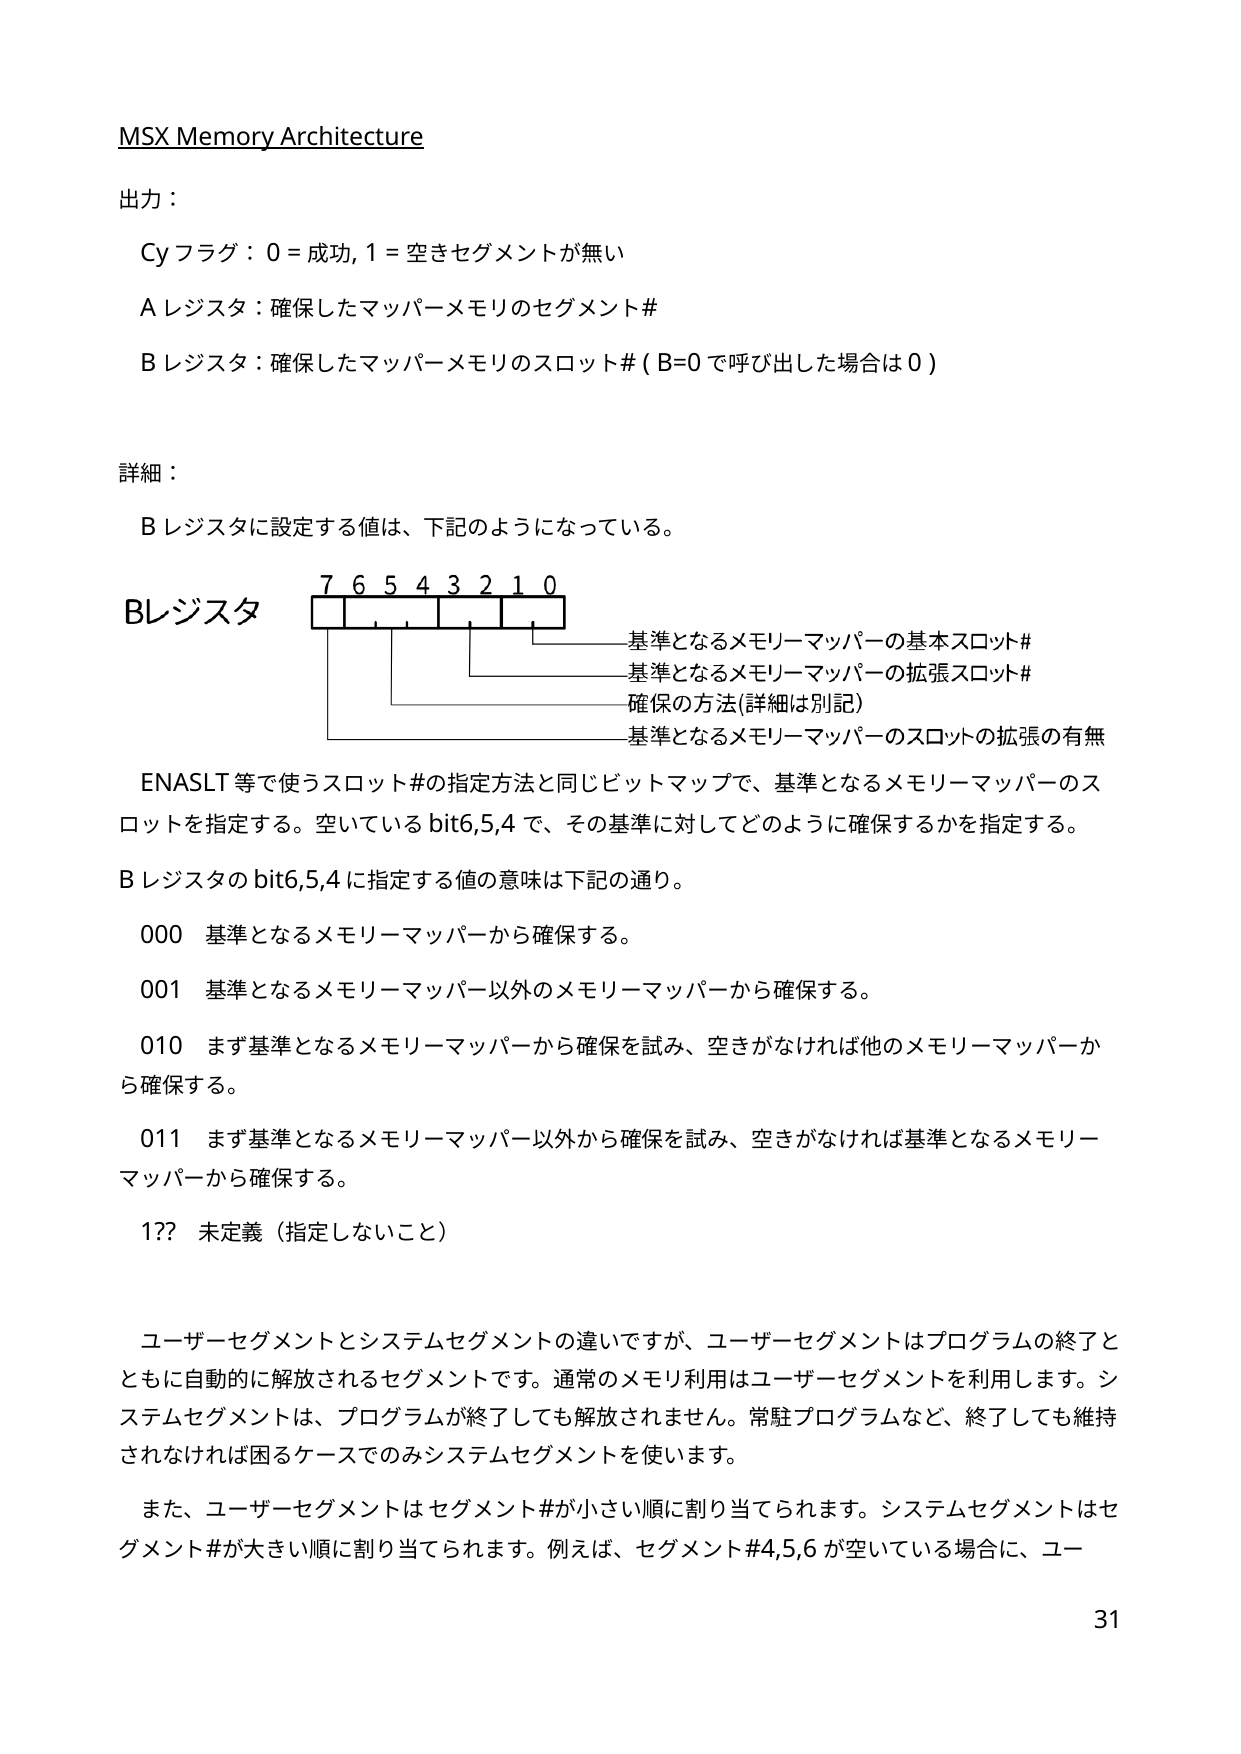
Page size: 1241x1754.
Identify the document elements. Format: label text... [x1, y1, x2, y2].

text 011 まず基準となるメモリーマッパー以外から確保を試み、空きがなければ基準となるメモリーマッパーから確保する。 [118, 1120, 1122, 1192]
text Bレジスタに設定する値は、下記のようになっている。 [118, 508, 1122, 542]
text 1?? 未定義（指定しないこと） [118, 1213, 1122, 1247]
text Aレジスタ：確保したマッパーメモリのセグメント# [118, 289, 1122, 324]
text 000 基準となるメモリーマッパーから確保する。 [118, 917, 1122, 951]
text ENASLT等で使うスロット#の指定方法と同じビットマップで、基準となるメモリーマッパーのスロットを指定する。空いているbit6,5,4 で、その基準に対してどのように確保するかを指定する。 [118, 759, 1122, 840]
text また、ユーザーセグメントは セグメント#が小さい順に割り当てられます。システムセグメントはセグメント#が大きい順に割り当てられます。例えば、セグメント#4,5,6 が空いている場合に、ユー [118, 1490, 1122, 1565]
text Bレジスタ：確保したマッパーメモリのスロット# ( B=0で呼び出した場合は0 ) [118, 345, 1122, 379]
text 001 基準となるメモリーマッパー以外のメモリーマッパーから確保する。 [118, 972, 1122, 1006]
text Cyフラグ： 0 = 成功, 1 = 空きセグメントが無い [118, 234, 1122, 268]
text Bレジスタのbit6,5,4に指定する値の意味は下記の通り。 [118, 861, 1122, 895]
text 出力： [118, 182, 1122, 213]
text 010 まず基準となるメモリーマッパーから確保を試み、空きがなければ他のメモリーマッパーから確保する。 [118, 1028, 1122, 1099]
text ユーザーセグメントとシステムセグメントの違いですが、ユーザーセグメントはプログラムの終了とともに自動的に解放されるセグメントです。通常のメモリ利用はユーザーセグメントを利用します。システムセグメントは、プログラムが終了しても解放されません。常駐プログラムなど、終了しても維持されなければ困るケースでのみシステムセグメントを使います。 [118, 1324, 1122, 1469]
text 詳細： [118, 456, 1122, 487]
